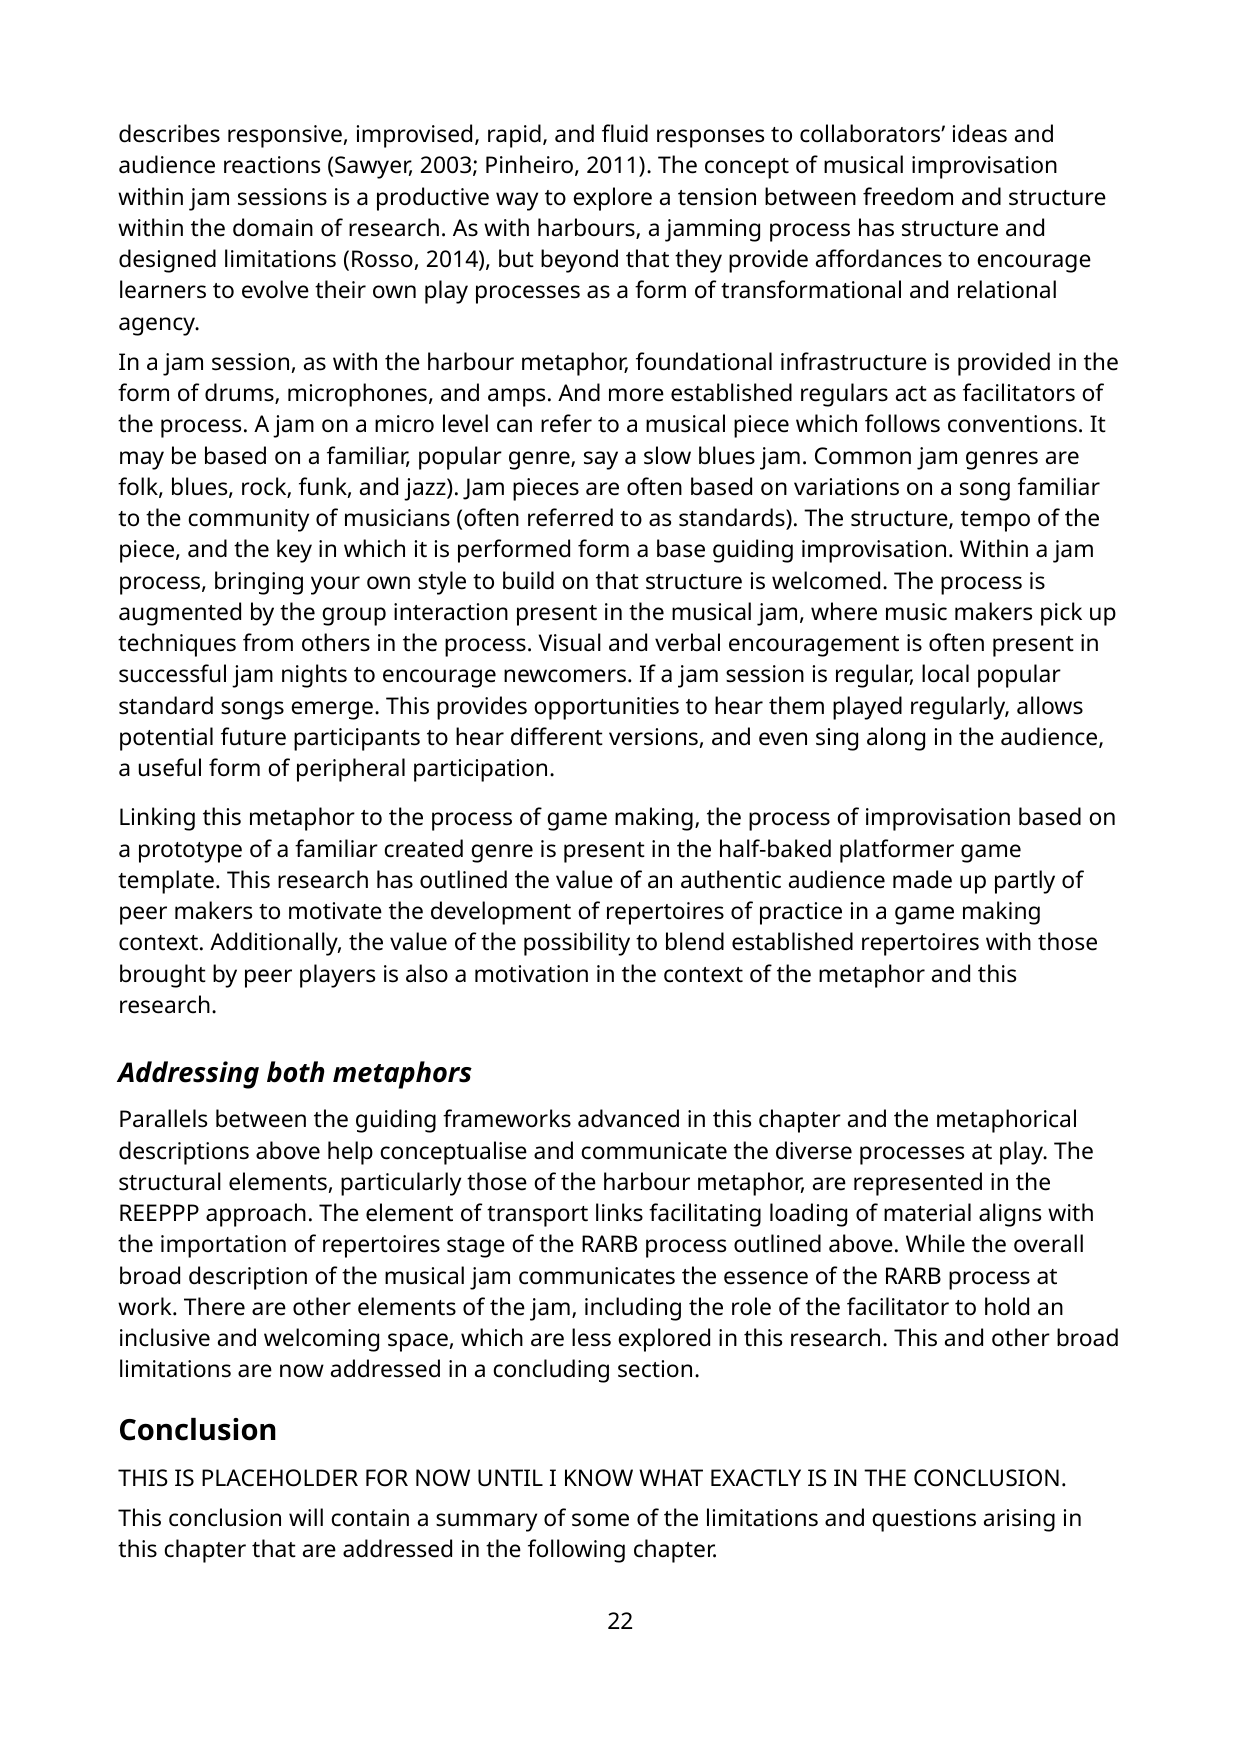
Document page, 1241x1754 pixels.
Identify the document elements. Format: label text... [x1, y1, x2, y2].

text describes responsive, improvised, rapid, and fluid responses to collaborators’ ideas and audience reactions (Sawyer, 2003; Pinheiro, 2011). The concept of musical improvisation within jam sessions is a productive way to explore a tension between freedom and structure within the domain of research. As with harbours, a jamming process has structure and designed limitations (Rosso, 2014), but beyond that they provide affordances to encourage learners to evolve their own play processes as a form of transformational and relational agency. [118, 118, 1122, 337]
text THIS IS PLACEHOLDER FOR NOW UNTIL I KNOW WHAT EXACTLY IS IN THE CONCLUSION. [118, 1462, 1122, 1493]
text This conclusion will contain a summary of some of the limitations and questions arising in this chapter that are addressed in the following chapter. [118, 1502, 1122, 1564]
text Linking this metaphor to the process of game making, the process of improvisation based on a prototype of a familiar created genre is present in the half-baked platformer game template. This research has outlined the value of an authentic audience made up partly of peer makers to motivate the development of repertoires of practice in a game making context. Additionally, the value of the possibility to blend established repertoires with those brought by peer players is also a motivation in the context of the metaphor and this research. [118, 801, 1122, 1020]
subtitle Conclusion [118, 1409, 1122, 1449]
subtitle Addressing both metaphors [118, 1054, 1122, 1091]
text In a jam session, as with the harbour metaphor, foundational infrastructure is provided in the form of drums, microphones, and amps. And more established regulars act as facilitators of the process. A jam on a micro level can refer to a musical piece which follows conventions. It may be based on a familiar, popular genre, say a slow blues jam. Common jam genres are folk, blues, rock, funk, and jazz). Jam pieces are often based on variations on a song familiar to the community of musicians (often referred to as standards). The structure, tempo of the piece, and the key in which it is performed form a base guiding improvisation. Within a jam process, bringing your own style to build on that structure is welcomed. The process is augmented by the group interaction present in the musical jam, where music makers pick up techniques from others in the process. Visual and verbal encouragement is often present in successful jam nights to encourage newcomers. If a jam session is regular, local popular standard songs emerge. This provides opportunities to hear them played regularly, allows potential future participants to hear different versions, and even sing along in the audience, a useful form of peripheral participation. [118, 346, 1122, 783]
text Parallels between the guiding frameworks advanced in this chapter and the metaphorical descriptions above help conceptualise and communicate the diverse processes at play. The structural elements, particularly those of the harbour metaphor, are represented in the REEPPP approach. The element of transport links facilitating loading of material aligns with the importation of repertoires stage of the RARB process outlined above. While the overall broad description of the musical jam communicates the essence of the RARB process at work. There are other elements of the jam, including the role of the facilitator to hold an inclusive and welcoming space, which are less explored in this research. This and other broad limitations are now addressed in a concluding section. [118, 1103, 1122, 1384]
